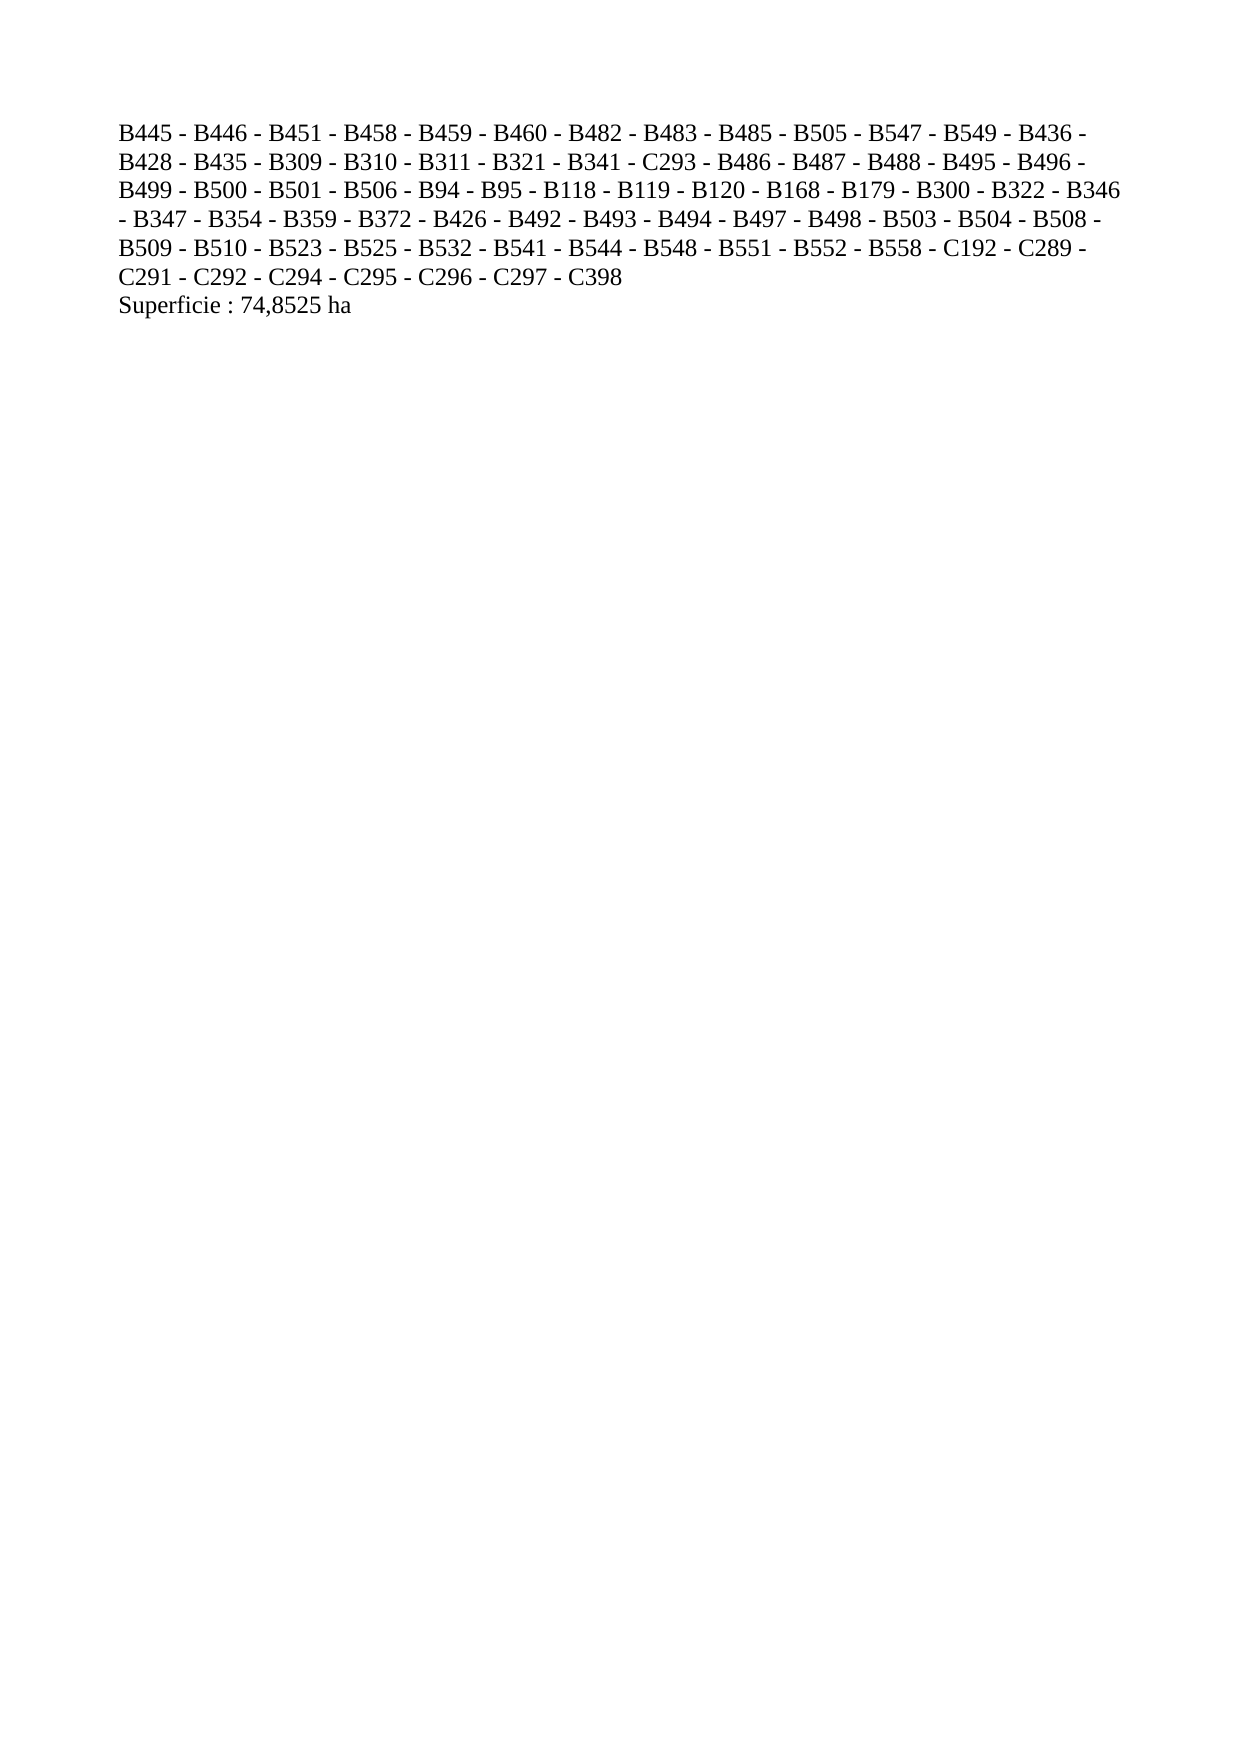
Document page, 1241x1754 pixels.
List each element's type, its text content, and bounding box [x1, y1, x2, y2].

text Superficie : 74,8525 ha [118, 291, 1122, 319]
text - B445 - B446 - B451 - B458 - B459 - B460 - B482 - B483 - B485 - B505 - B547 - B549 - B436 - B428 - B435 - B309 - B310 - B311 - B321 - B341 - C293 - B486 - B487 - B488 - B495 - B496 - B499 - B500 - B501 - B506 - B94 - B95 - B118 - B119 - B120 - B168 - B179 - B300 - B322 - B346 - B347 - B354 - B359 - B372 - B426 - B492 - B493 - B494 - B497 - B498 - B503 - B504 - B508 - B509 - B510 - B523 - B525 - B532 - B541 - B544 - B548 - B551 - B552 - B558 - C192 - C289 - C291 - C292 - C294 - C295 - C296 - C297 - C398 [118, 118, 1122, 291]
